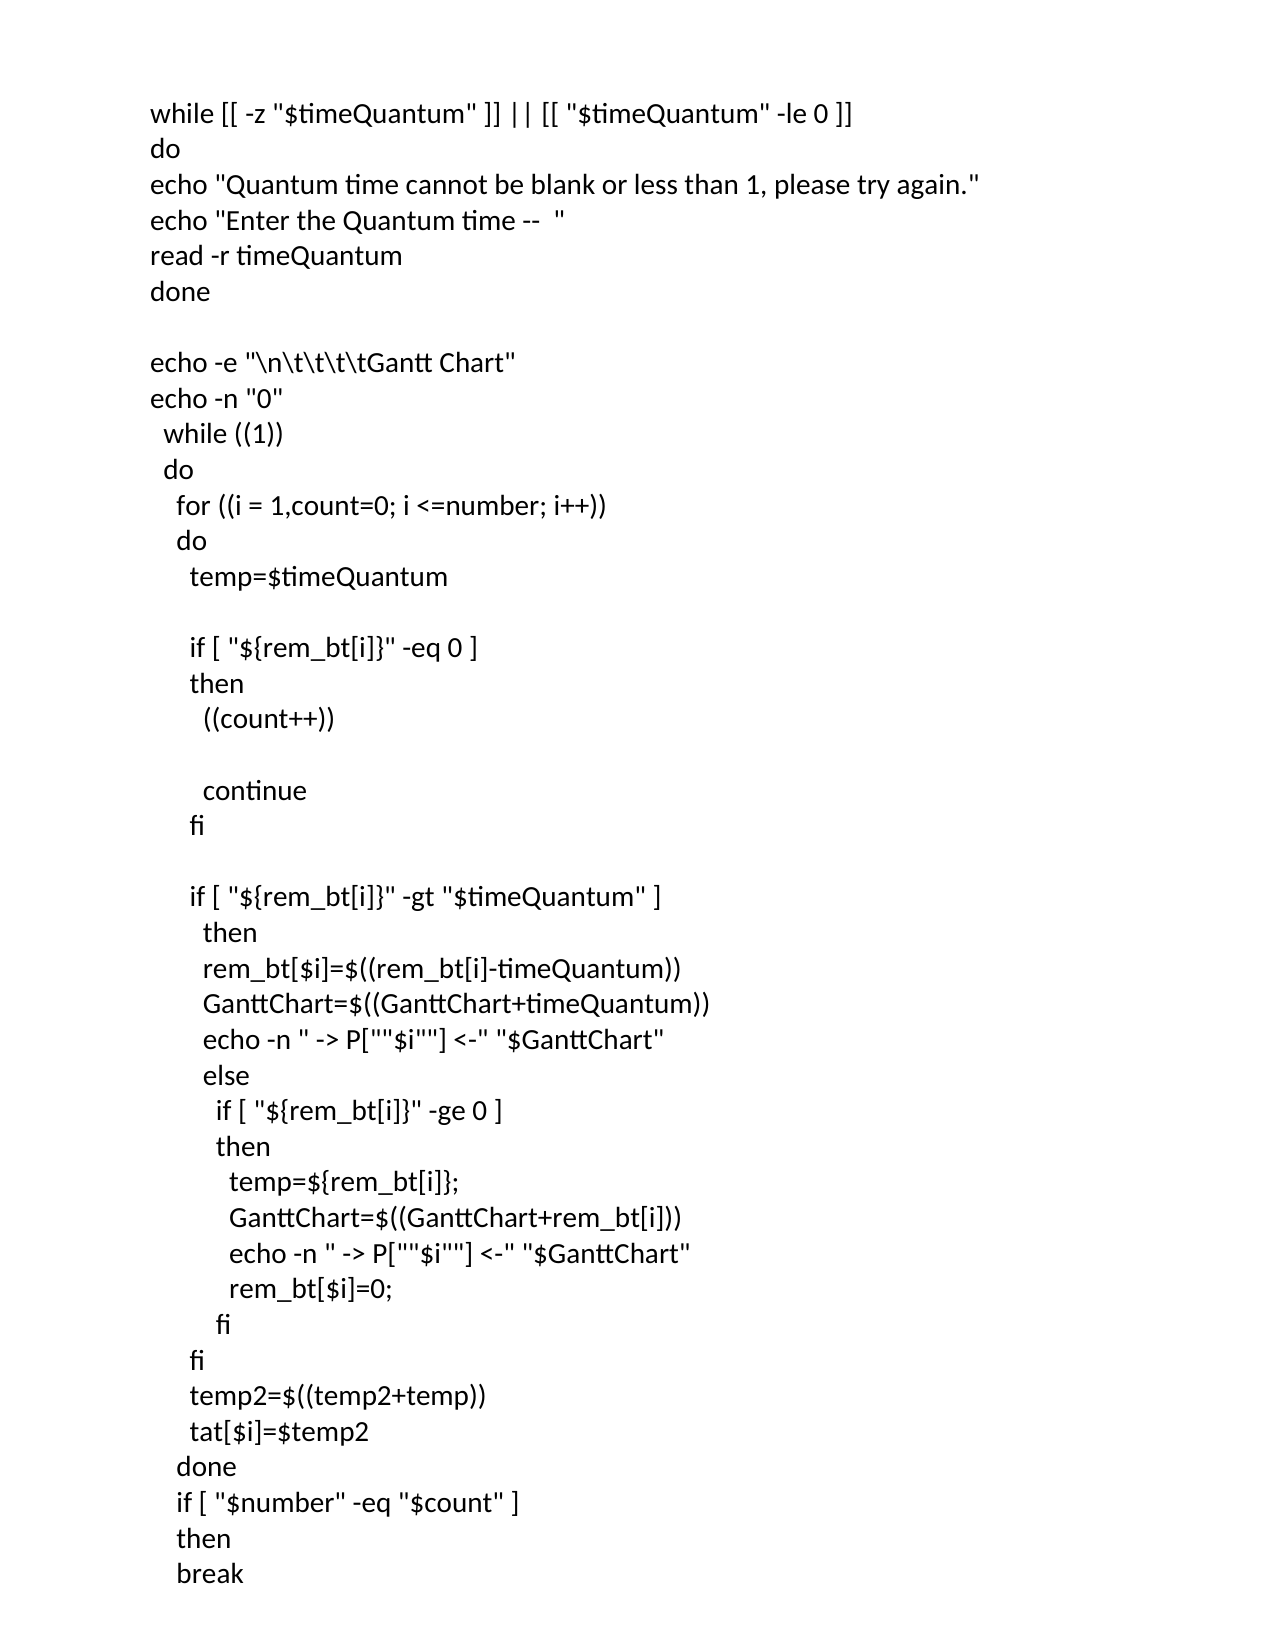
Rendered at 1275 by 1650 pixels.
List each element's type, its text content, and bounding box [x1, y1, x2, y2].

text do [150, 522, 1216, 558]
text echo "Quantum time cannot be blank or less than 1, please try again." [150, 166, 1216, 202]
text if [ "${rem_bt[i]}" -eq 0 ] [150, 629, 1216, 665]
text while [[ -z "$timeQuantum" ]] || [[ "$timeQuantum" -le 0 ]] [150, 95, 1216, 130]
text while ((1)) [150, 415, 1216, 451]
text fi [150, 1306, 1216, 1342]
text if [ "${rem_bt[i]}" -ge 0 ] [150, 1092, 1216, 1128]
text echo -n "0" [150, 380, 1216, 415]
text for ((i = 1,count=0; i <=number; i++)) [150, 487, 1216, 522]
text do [150, 451, 1216, 487]
text break [150, 1555, 1216, 1591]
text temp=$timeQuantum [150, 558, 1216, 593]
text tat[$i]=$temp2 [150, 1413, 1216, 1448]
text do [150, 130, 1216, 166]
text ((count++)) [150, 700, 1216, 736]
text fi [150, 1342, 1216, 1377]
text done [150, 273, 1216, 308]
text echo -n " -> P[""$i""] <-" "$GanttChart" [150, 1235, 1216, 1270]
text then [150, 665, 1216, 700]
text fi [150, 807, 1216, 843]
text done [150, 1448, 1216, 1484]
text then [150, 914, 1216, 950]
text if [ "${rem_bt[i]}" -gt "$timeQuantum" ] [150, 878, 1216, 914]
text temp2=$((temp2+temp)) [150, 1377, 1216, 1413]
text if [ "$number" -eq "$count" ] [150, 1484, 1216, 1520]
text echo -e "\n\t\t\t\tGantt Chart" [150, 344, 1216, 380]
text then [150, 1520, 1216, 1555]
text continue [150, 772, 1216, 807]
text echo -n " -> P[""$i""] <-" "$GanttChart" [150, 1021, 1216, 1057]
text echo "Enter the Quantum time -- " [150, 202, 1216, 237]
text GanttChart=$((GanttChart+timeQuantum)) [150, 985, 1216, 1021]
text rem_bt[$i]=0; [150, 1270, 1216, 1306]
text rem_bt[$i]=$((rem_bt[i]-timeQuantum)) [150, 950, 1216, 985]
text read -r timeQuantum [150, 237, 1216, 273]
text GanttChart=$((GanttChart+rem_bt[i])) [150, 1199, 1216, 1235]
text then [150, 1128, 1216, 1163]
text temp=${rem_bt[i]}; [150, 1163, 1216, 1199]
text else [150, 1057, 1216, 1092]
